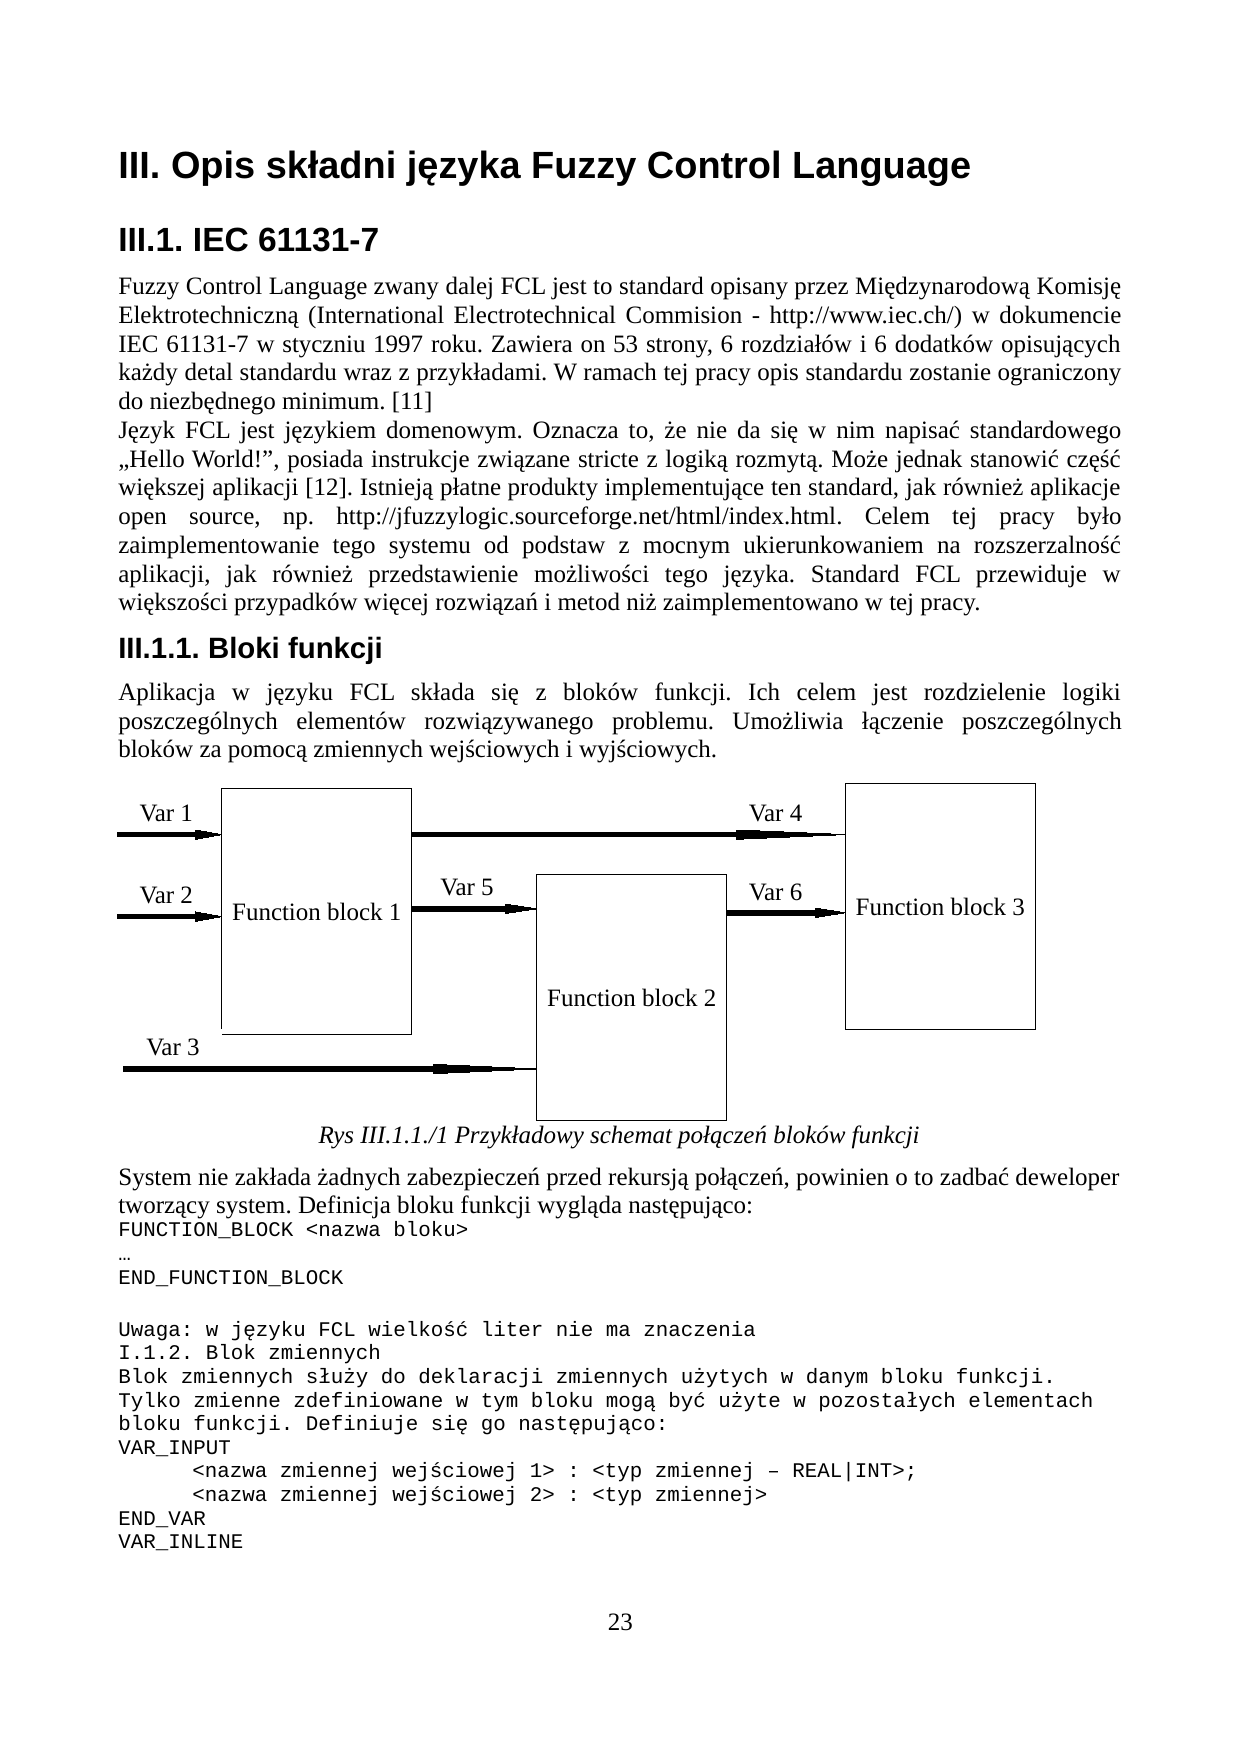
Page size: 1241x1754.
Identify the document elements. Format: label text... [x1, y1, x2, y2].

text VAR_INLINE [118, 1531, 1122, 1555]
text Język FCL jest językiem domenowym. Oznacza to, że nie da się w nim napisać standardowego „Hello World!”, posiada instrukcje związane stricte z logiką rozmytą. Może jednak stanowić część większej aplikacji [12]. Istnieją płatne produkty implementujące ten standard, jak również aplikacje open source, np. http://jfuzzylogic.sourceforge.net/html/index.html. Celem tej pracy było zaimplementowanie tego systemu od podstaw z mocnym ukierunkowaniem na rozszerzalność aplikacji, jak również przedstawienie możliwości tego języka. Standard FCL przewiduje w większości przypadków więcej rozwiązań i metod niż zaimplementowano w tej pracy. [118, 415, 1122, 616]
text VAR_INPUT [118, 1437, 1122, 1461]
text <nazwa zmiennej wejściowej 1> : <typ zmiennej – REAL|INT>; [118, 1461, 1122, 1484]
subtitle IEC 61131-7 [118, 220, 1122, 259]
text Uwaga: w języku FCL wielkość liter nie ma znaczenia [118, 1319, 1122, 1342]
text <nazwa zmiennej wejściowej 2> : <typ zmiennej> [118, 1484, 1122, 1508]
text Blok zmiennych służy do deklaracji zmiennych użytych w danym bloku funkcji. Tylko zmienne zdefiniowane w tym bloku mogą być użyte w pozostałych elementach bloku funkcji. Definiuje się go następująco: [118, 1366, 1122, 1437]
text I.1.2. Blok zmiennych [118, 1342, 1122, 1366]
text System nie zakłada żadnych zabezpieczeń przed rekursją połączeń, powinien o to zadbać deweloper tworzący system. Definicja bloku funkcji wygląda następująco: [118, 1162, 1122, 1219]
subtitle Opis składni języka Fuzzy Control Language [118, 143, 1122, 187]
text END_FUNCTION_BLOCK [118, 1267, 1122, 1290]
text Fuzzy Control Language zwany dalej FCL jest to standard opisany przez Międzynarodową Komisję Elektrotechniczną (International Electrotechnical Commision - http://www.iec.ch/) w dokumencie IEC 61131-7 w styczniu 1997 roku. Zawiera on 53 strony, 6 rozdziałów i 6 dodatków opisujących każdy detal standardu wraz z przykładami. W ramach tej pracy opis standardu zostanie ograniczony do niezbędnego minimum. [11] [118, 271, 1122, 415]
text END_VAR [118, 1508, 1122, 1531]
text FUNCTION_BLOCK <nazwa bloku> [118, 1219, 1122, 1243]
text Rys III.1.1./1 Przykładowy schemat połączeń bloków funkcji [118, 776, 1122, 1149]
text Aplikacja w języku FCL składa się z bloków funkcji. Ich celem jest rozdzielenie logiki poszczególnych elementów rozwiązywanego problemu. Umożliwia łączenie poszczególnych bloków za pomocą zmiennych wejściowych i wyjściowych. [118, 677, 1122, 763]
text … [118, 1243, 1122, 1267]
subtitle Bloki funkcji [118, 631, 1122, 664]
